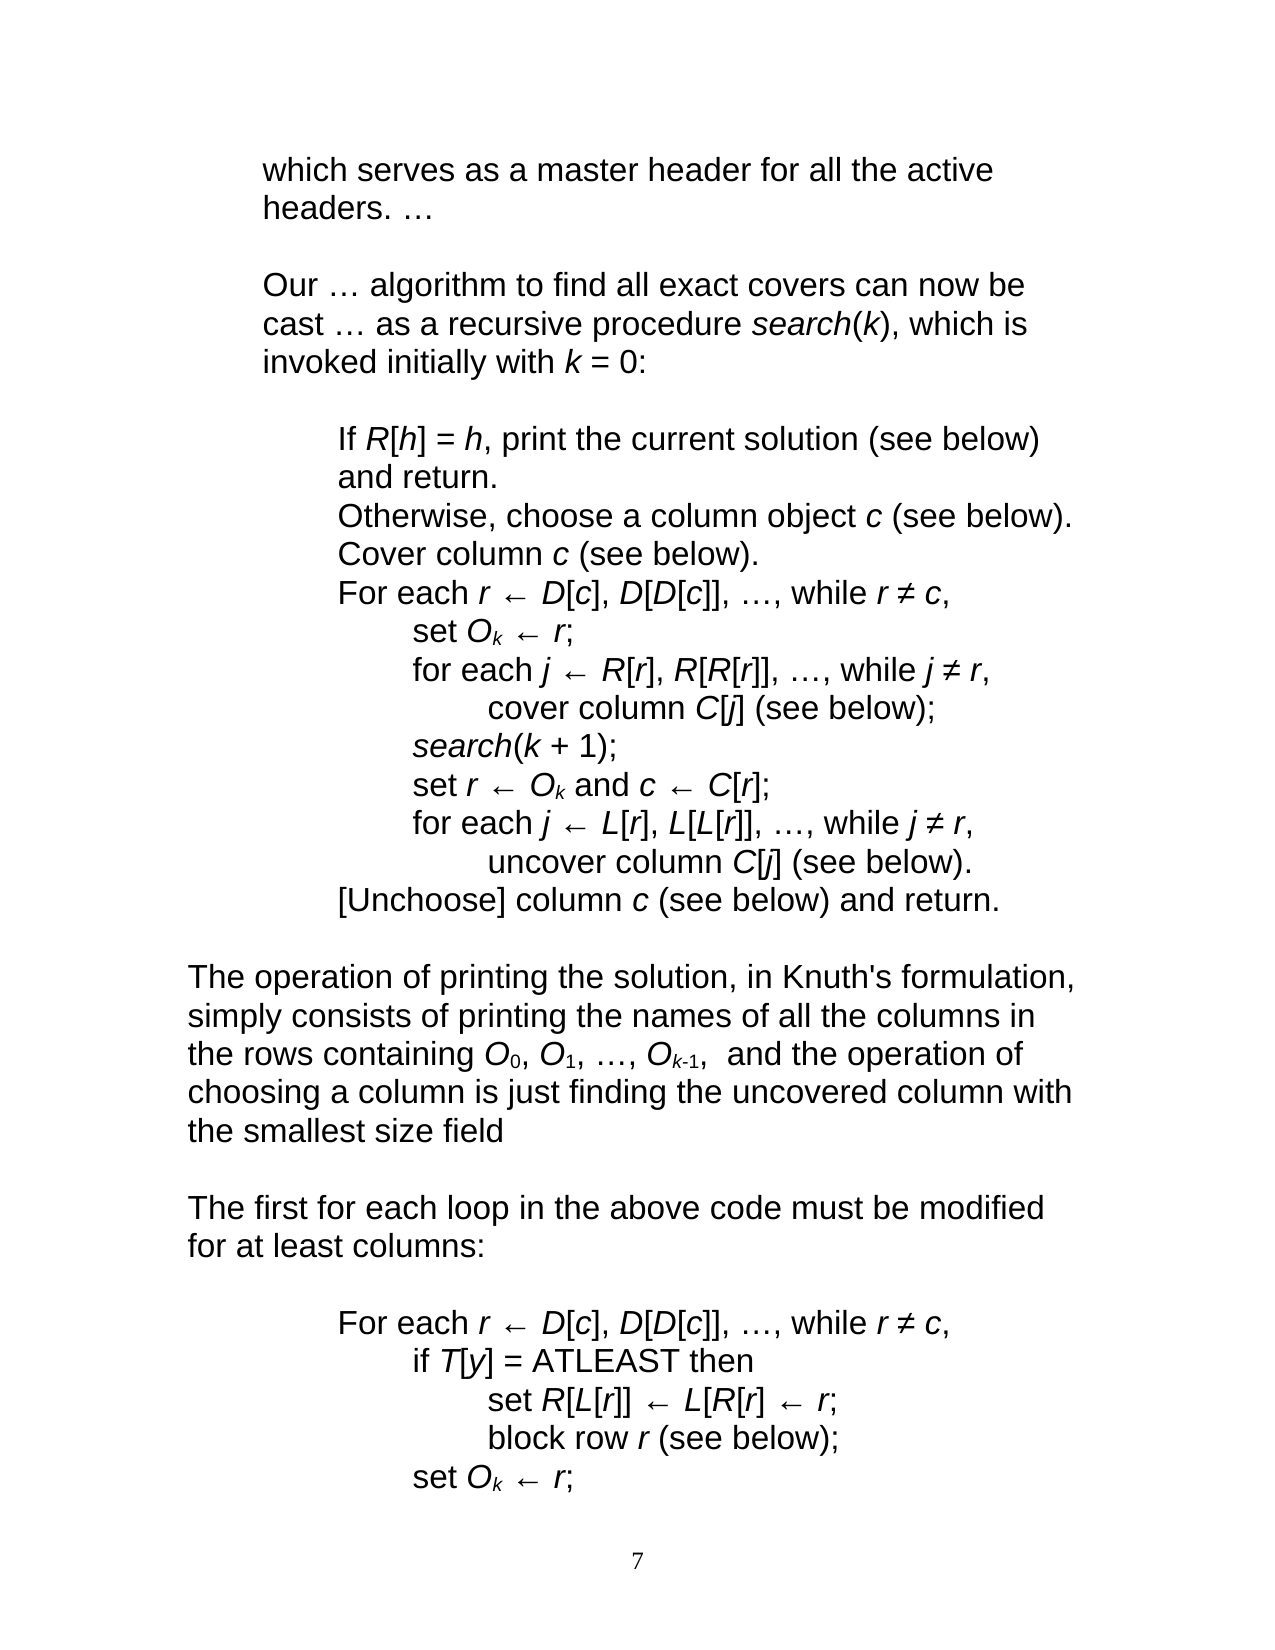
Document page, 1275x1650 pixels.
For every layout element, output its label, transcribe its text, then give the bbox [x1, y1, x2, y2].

text for each j ← L[r], L[L[r]], …, while j ≠ r, [412, 803, 1087, 842]
text For each r ← D[c], D[D[c]], …, while r ≠ c, [337, 573, 1087, 611]
text set r ← Ok and c ← C[r]; [412, 765, 1087, 803]
text for each j ← R[r], R[R[r]], …, while j ≠ r, [412, 650, 1087, 688]
text Otherwise, choose a column object c (see below). [337, 496, 1087, 534]
text cover column C[j] (see below); [487, 688, 1087, 727]
text which serves as a master header for all the active headers. … [262, 150, 1087, 227]
text set Ok ← r; [412, 1457, 1087, 1495]
text [Unchoose] column c (see below) and return. [337, 880, 1087, 919]
text set R[L[r]] ← L[R[r] ← r; [487, 1380, 1087, 1418]
text search(k + 1); [412, 727, 1087, 765]
text If R[h] = h, print the current solution (see below) and return. [337, 419, 1087, 496]
text The operation of printing the solution, in Knuth's formulation, simply consists of printing the names of all the columns in the rows containing O0, O1, …, Ok-1, and the operation of choosing a column is just finding the uncovered column with the smallest size field [187, 957, 1087, 1149]
text uncover column C[j] (see below). [487, 842, 1087, 880]
text block row r (see below); [487, 1418, 1087, 1457]
text For each r ← D[c], D[D[c]], …, while r ≠ c, [337, 1303, 1087, 1342]
text Cover column c (see below). [337, 534, 1087, 573]
text set Ok ← r; [412, 611, 1087, 650]
text Our … algorithm to find all exact covers can now be cast … as a recursive procedure search(k), which is invoked initially with k = 0: [262, 265, 1087, 381]
text if T[y] = ATLEAST then [412, 1342, 1087, 1380]
text The first for each loop in the above code must be modified for at least columns: [187, 1188, 1087, 1265]
